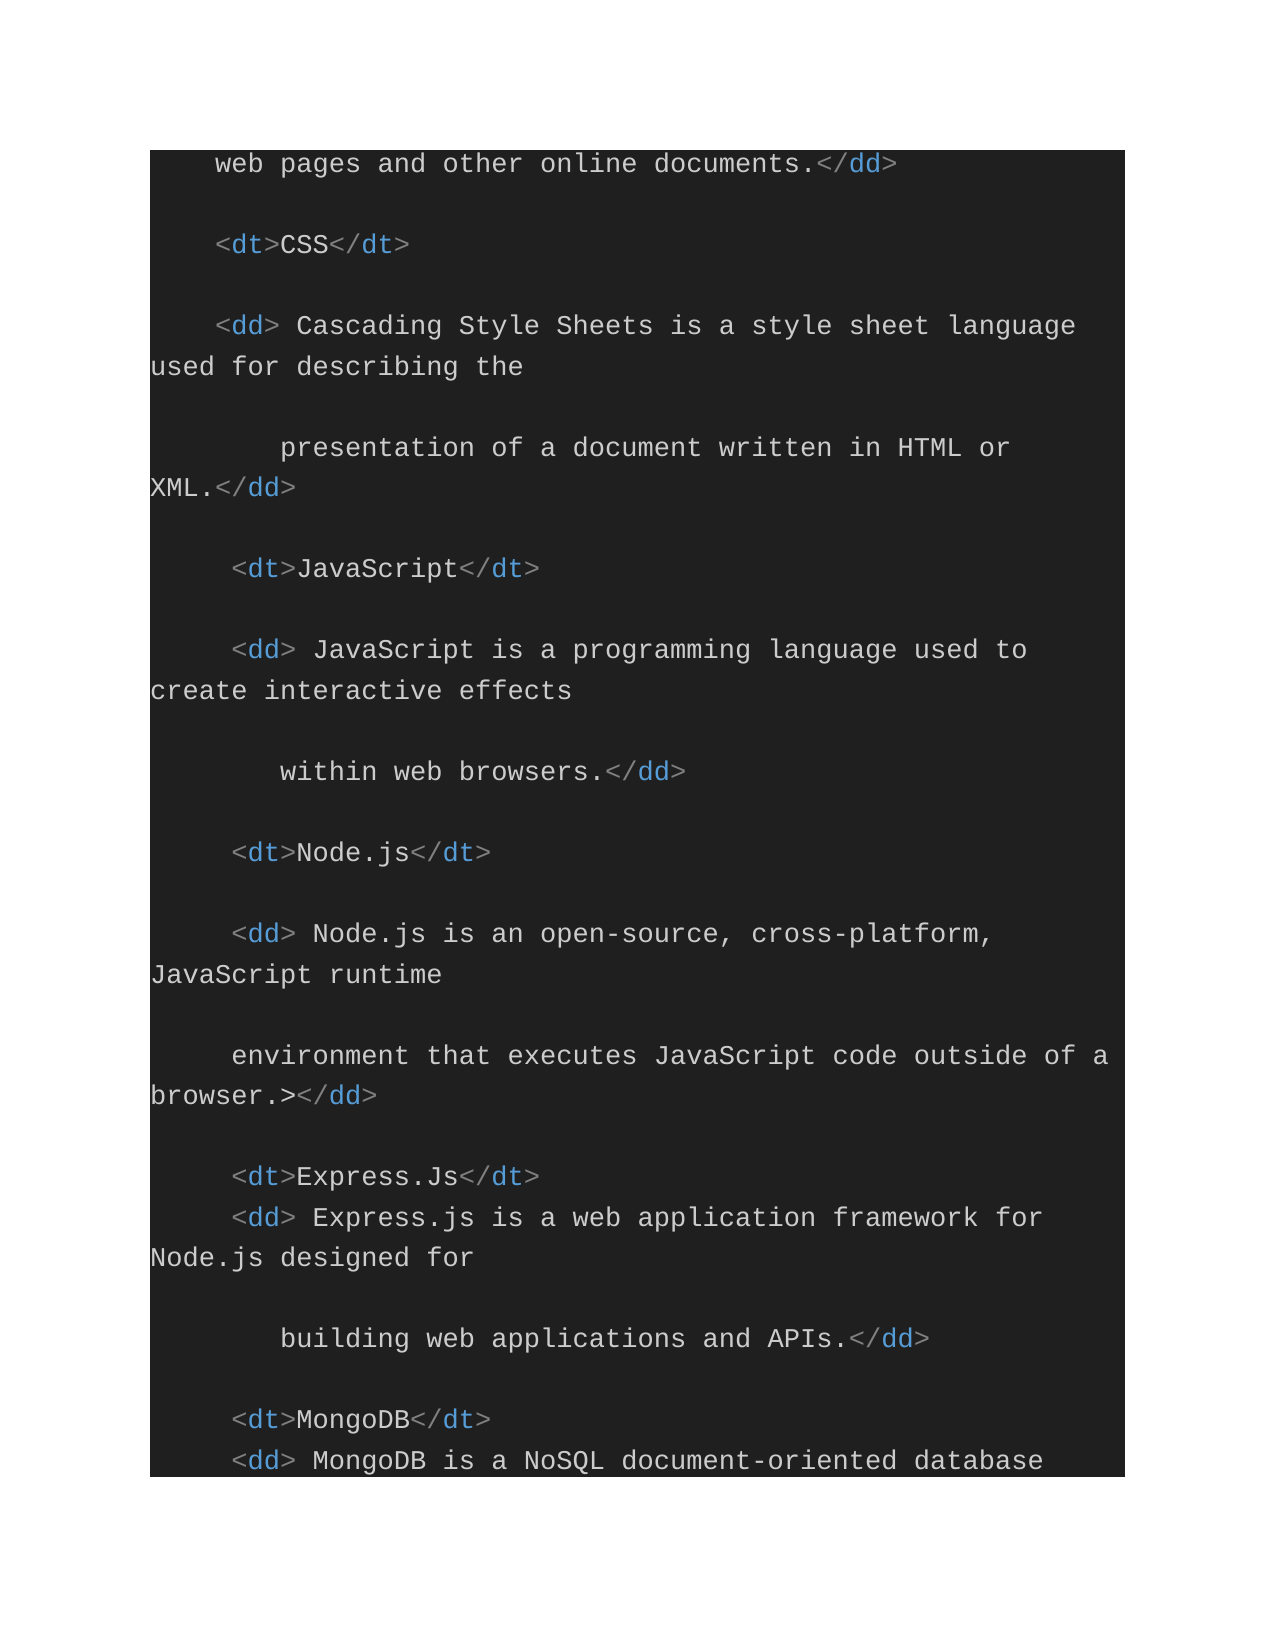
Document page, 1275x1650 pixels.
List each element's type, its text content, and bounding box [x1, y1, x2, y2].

text <dt>MongoDB</dt> [150, 1406, 1125, 1437]
text within web browsers.</dd> [150, 758, 1125, 788]
text <dd> Node.js is an open-source, cross-platform, JavaScript runtime [150, 920, 1125, 991]
text <dd> JavaScript is a programming language used to create interactive effects [150, 636, 1125, 707]
text <dd> Express.js is a web application framework for Node.js designed for [150, 1203, 1125, 1275]
text <dt>JavaScript</dt> [150, 555, 1125, 586]
text <dt>CSS</dt> [150, 231, 1125, 262]
text <dd> Cascading Style Sheets is a style sheet language used for describing the [150, 312, 1125, 383]
text presentation of a document written in HTML or XML.</dd> [150, 434, 1125, 505]
text <dt>Node.js</dt> [150, 839, 1125, 869]
text <dd> MongoDB is a NoSQL document-oriented database [150, 1447, 1125, 1477]
text environment that executes JavaScript code outside of a browser.></dd> [150, 1041, 1125, 1113]
text <dt>Express.Js</dt> [150, 1163, 1125, 1194]
text building web applications and APIs.</dd> [150, 1325, 1125, 1356]
text web pages and other online documents.</dd> [150, 150, 1125, 181]
